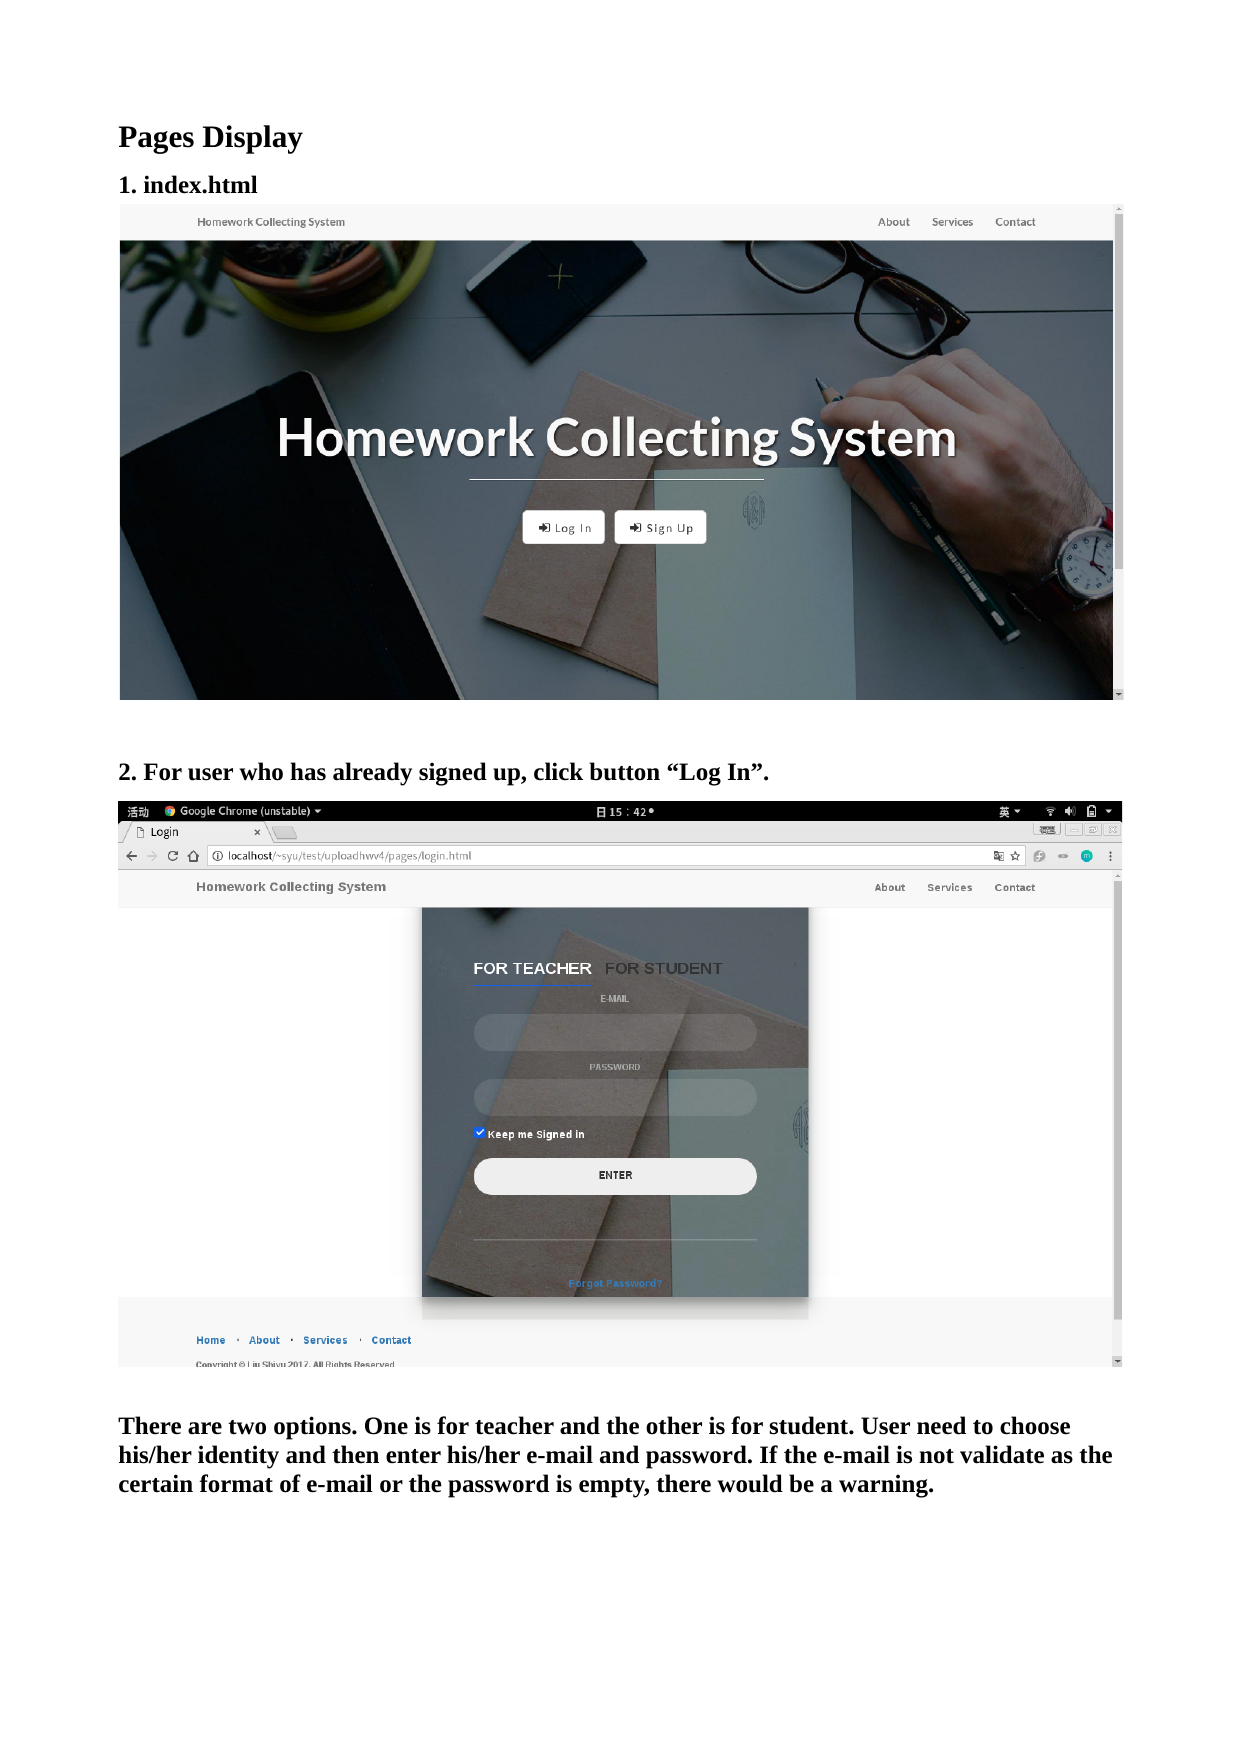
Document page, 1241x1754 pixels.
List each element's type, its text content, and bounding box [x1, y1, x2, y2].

picture [119, 204, 1124, 700]
text Pages Display [118, 118, 1122, 154]
picture [118, 801, 1123, 1367]
text 2. For user who has already signed up, click button “Log In”. [118, 757, 1122, 786]
text 1. index.html [118, 170, 1122, 199]
text There are two options. One is for teacher and the other is for student. User need to choose his/her identity and then enter his/her e-mail and password. If the e-mail is not validate as the certain format of e-mail or the password is empty, there would be a warning. [118, 1411, 1122, 1497]
